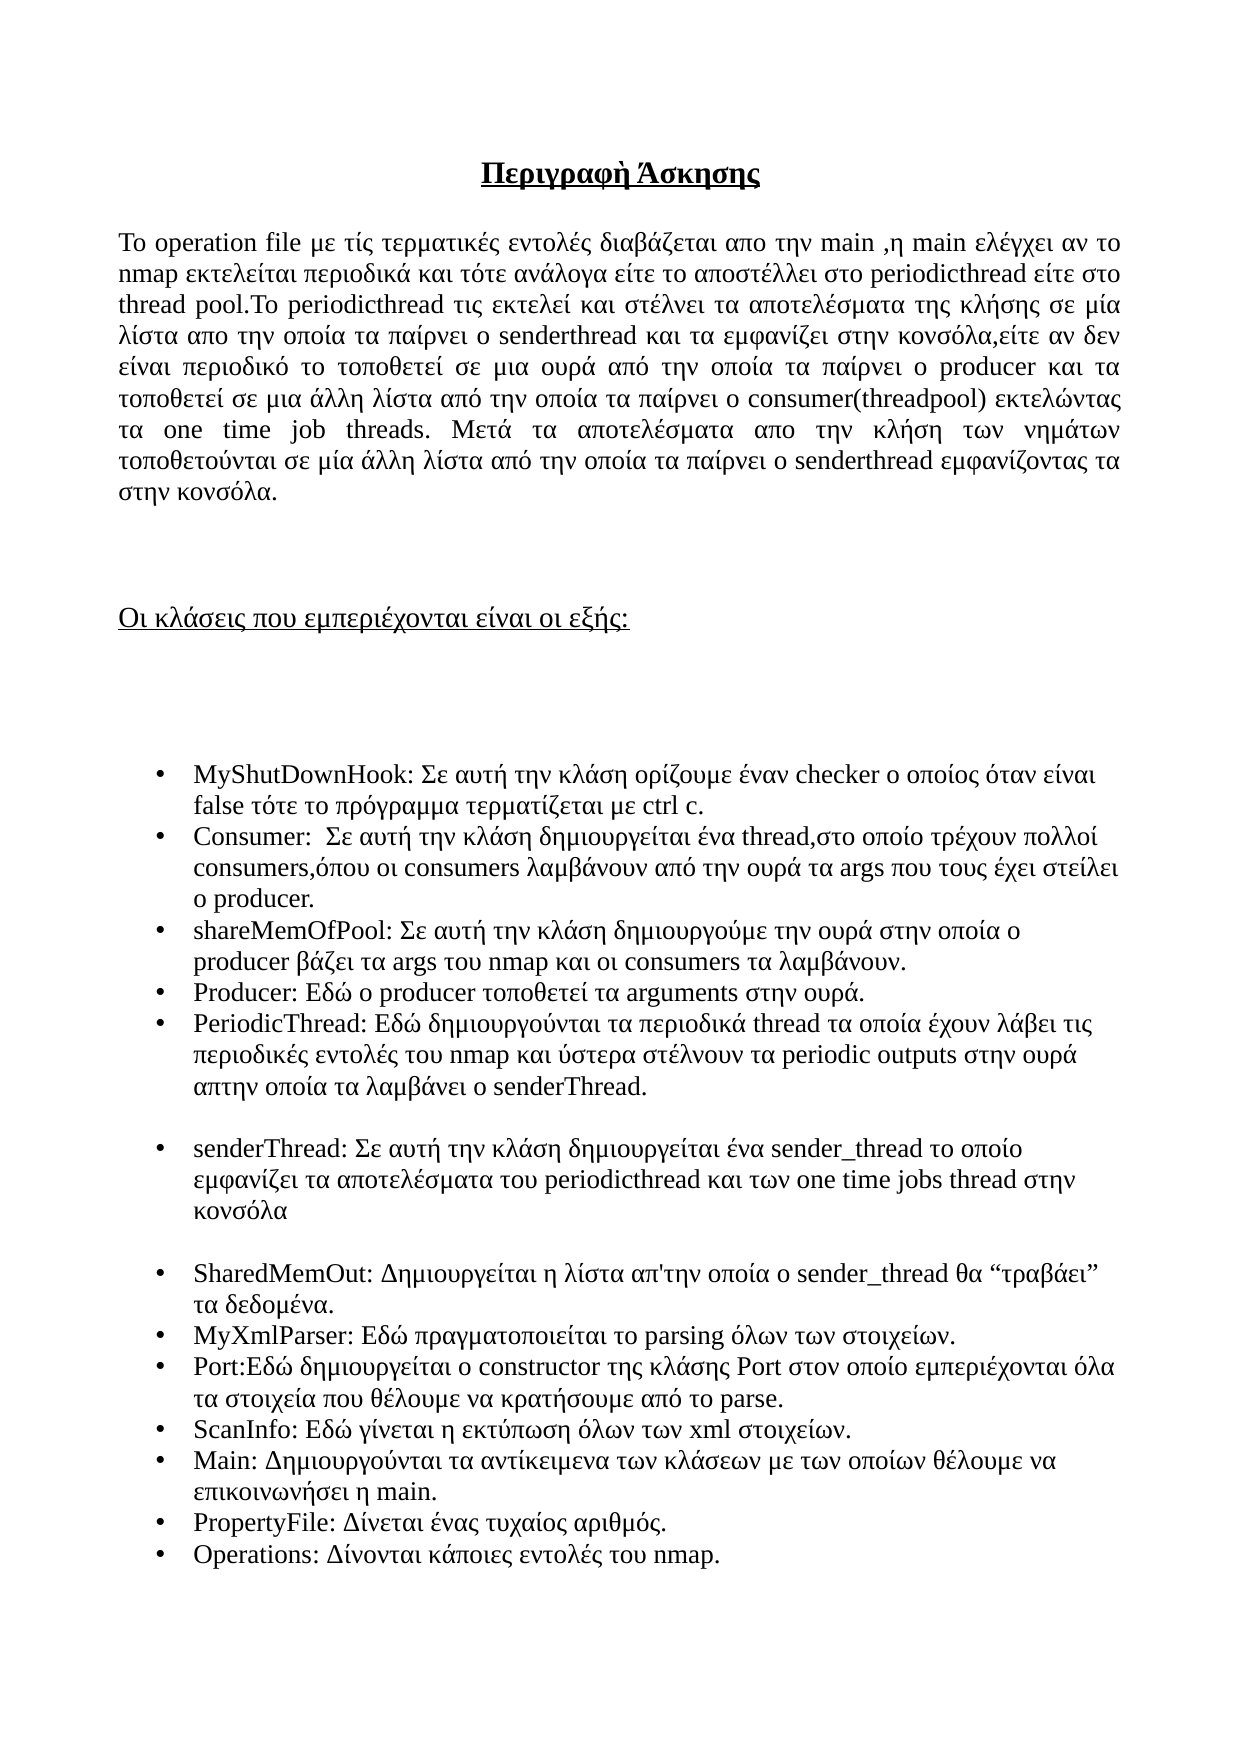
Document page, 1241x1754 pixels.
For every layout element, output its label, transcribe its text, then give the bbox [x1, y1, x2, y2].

list MyShutDownHook: Σε αυτή την κλάση ορίζουμε έναν checker o οποίος όταν είναι false τότε το πρόγραμμα τερματίζεται με ctrl c. [156, 758, 1122, 820]
list Port:Εδώ δημιουργείται ο constructor της κλάσης Port στον οποίο εμπεριέχονται όλα τα στοιχεία που θέλουμε να κρατήσουμε από το parse. [156, 1350, 1122, 1413]
text Περιγραφὴ Άσκησης [118, 154, 1122, 190]
list shareMemOfPool: Σε αυτή την κλάση δημιουργούμε την ουρά στην οποία ο producer βάζει τα args του nmap και οι consumers τα λαμβάνουν. [156, 914, 1122, 976]
list Operations: Δίνονται κάποιες εντολές του nmap. [156, 1538, 1122, 1569]
text Το operation file με τίς τερματικές εντολές διαβάζεται απο την main ,η main ελέγχει αν το nmap εκτελείται περιοδικά και τότε ανάλογα είτε το αποστέλλει στο periodicthread είτε στο thread pool.Το periodicthread τις εκτελεί και στέλνει τα αποτελέσματα της κλήσης σε μία λίστα απο την οποία τα παίρνει ο senderthread και τα εμφανίζει στην κονσόλα,είτε αν δεν είναι περιοδικό το τοποθετεί σε μια ουρά από την οποία τα παίρνει ο producer και τα τοποθετεί σε μια άλλη λίστα από την οποία τα παίρνει ο consumer(threadpool) εκτελώντας τα one time job threads. Μετά τα αποτελέσματα απο την κλήση των νημάτων τοποθετούνται σε μία άλλη λίστα από την οποία τα παίρνει ο senderthread εμφανίζοντας τα στην κονσόλα. [118, 226, 1122, 506]
list PeriodicThread: Εδώ δημιουργούνται τα περιοδικά thread τα οποία έχουν λάβει τις περιοδικές εντολές του nmap και ύστερα στέλνουν τα periodic outputs στην ουρά απτην οποία τα λαμβάνει ο senderThread. [156, 1007, 1122, 1101]
list Consumer: Σε αυτή την κλάση δημιουργείται ένα thread,στο οποίο τρέχουν πολλοί consumers,όπου oι consumers λαμβάνουν από την ουρά τα args που τους έχει στείλει ο producer. [156, 820, 1122, 914]
list ScanInfo: Εδώ γίνεται η εκτύπωση όλων των xml στοιχείων. [156, 1413, 1122, 1444]
list Producer: Εδώ ο producer τοποθετεί τα arguments στην ουρά. [156, 976, 1122, 1007]
list PropertyFile: Δίνεται ένας τυχαίος αριθμός. [156, 1506, 1122, 1538]
list MyXmlParser: Εδώ πραγματοποιείται το parsing όλων των στοιχείων. [156, 1319, 1122, 1350]
text Οι κλάσεις που εμπεριέχονται είναι οι εξής: [118, 600, 1122, 633]
list SharedMemOut: Δημιουργείται η λίστα απ'την οποία ο sender_thread θα “τραβάει” τα δεδομένα. [156, 1257, 1122, 1319]
list senderThread: Σε αυτή την κλάση δημιουργείται ένα sender_thread το οποίο εμφανίζει τα αποτελέσματα του periodicthread και των one time jobs thread στην κονσόλα [156, 1132, 1122, 1226]
list Main: Δημιουργούνται τα αντίκειμενα των κλάσεων με των οποίων θέλουμε να επικοινωνήσει η main. [156, 1444, 1122, 1506]
